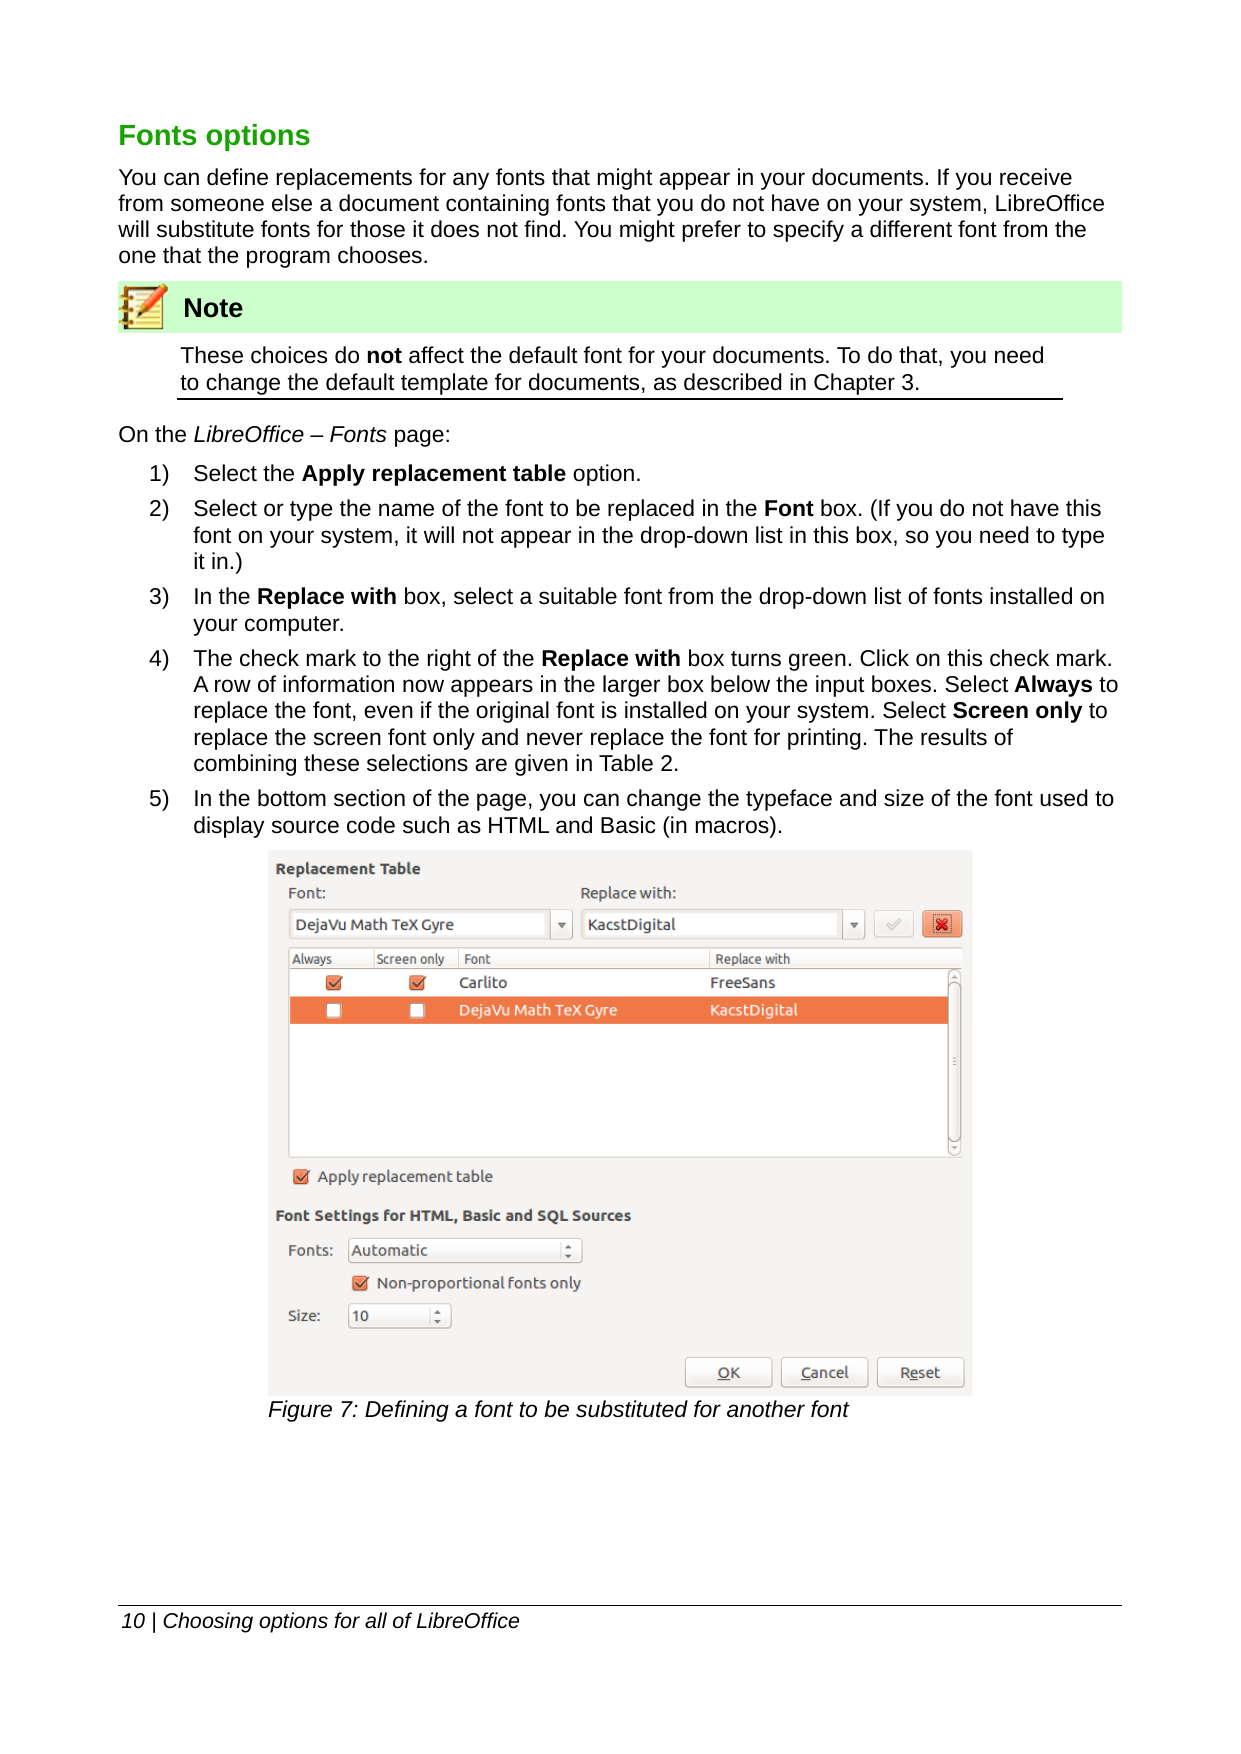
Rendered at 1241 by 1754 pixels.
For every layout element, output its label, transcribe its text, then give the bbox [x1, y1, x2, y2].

list In the Replace with box, select a suitable font from the drop-down list of fonts installed on your computer. [169, 583, 1122, 636]
list Select or type the name of the font to be replaced in the Font box. (If you do not have this font on your system, it will not appear in the drop-down list in this box, so you need to type it in.) [169, 495, 1122, 574]
list In the bottom section of the page, you can change the typeface and size of the font used to display source code such as HTML and Basic (in macros). [169, 785, 1122, 838]
picture [119, 282, 170, 333]
text These choices do not affect the default font for your documents. To do that, you need to change the default template for documents, as described in Chapter 3. [177, 339, 1063, 398]
text You can define replacements for any fonts that might appear in your documents. If you receive from someone else a document containing fonts that you do not have on your system, LibreOffice will substitute fonts for those it does not find. You might prefer to specify a different font from the one that the program chooses. [118, 163, 1122, 269]
list The check mark to the right of the Replace with box turns green. Click on this check mark. A row of information now appears in the larger box below the input boxes. Select Always to replace the font, even if the original font is installed on your system. Select Screen only to replace the screen font only and never replace the font for printing. The results of combining these selections are given in Table 2. [169, 645, 1122, 777]
list Select the Apply replacement table option. [169, 460, 1122, 486]
picture [267, 850, 973, 1396]
subtitle Fonts options [118, 118, 1122, 152]
text On the LibreOffice – Fonts page: [118, 421, 1122, 448]
subtitle Note [118, 281, 1122, 333]
text Figure 7: Defining a font to be substituted for another font [268, 1396, 972, 1422]
